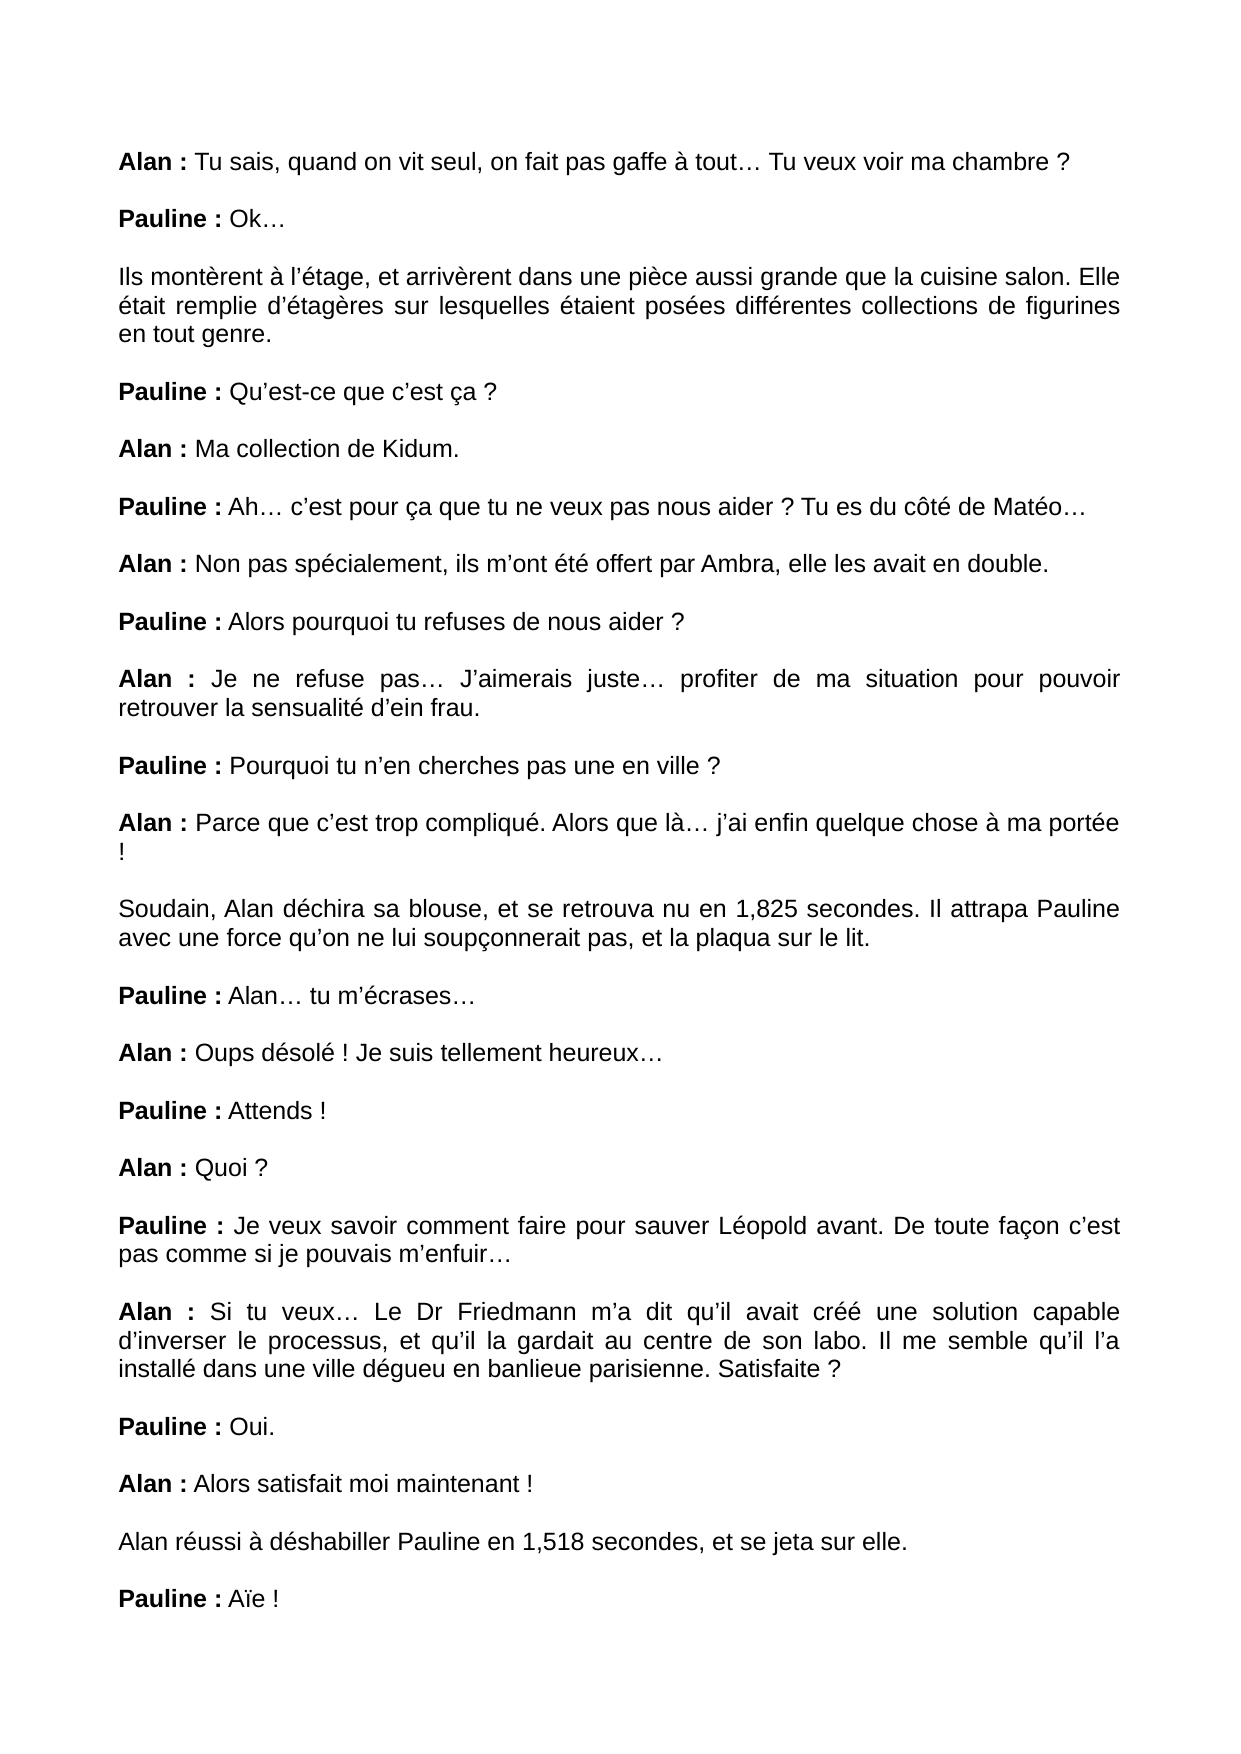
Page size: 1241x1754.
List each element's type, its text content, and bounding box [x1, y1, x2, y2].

text Alan : Non pas spécialement, ils m’ont été offert par Ambra, elle les avait en double. [118, 549, 1122, 578]
text Alan : Quoi ? [118, 1153, 1122, 1182]
text Alan : Parce que c’est trop compliqué. Alors que là… j’ai enfin quelque chose à ma portée ! [118, 808, 1122, 866]
text Pauline : Alan… tu m’écrases… [118, 981, 1122, 1009]
text Alan : Je ne refuse pas… J’aimerais juste… profiter de ma situation pour pouvoir retrouver la sensualité d’ein frau. [118, 664, 1122, 722]
text Alan : Si tu veux… Le Dr Friedmann m’a dit qu’il avait créé une solution capable d’inverser le processus, et qu’il la gardait au centre de son labo. Il me semble qu’il l’a installé dans une ville dégueu en banlieue parisienne. Satisfaite ? [118, 1297, 1122, 1383]
text Pauline : Je veux savoir comment faire pour sauver Léopold avant. De toute façon c’est pas comme si je pouvais m’enfuir… [118, 1211, 1122, 1268]
text Pauline : Qu’est-ce que c’est ça ? [118, 377, 1122, 406]
text Alan : Tu sais, quand on vit seul, on fait pas gaffe à tout… Tu veux voir ma chambre ? [118, 147, 1122, 176]
text Alan : Oups désolé ! Je suis tellement heureux… [118, 1038, 1122, 1067]
text Alan réussi à déshabiller Pauline en 1,518 secondes, et se jeta sur elle. [118, 1527, 1122, 1556]
text Ils montèrent à l’étage, et arrivèrent dans une pièce aussi grande que la cuisine salon. Elle était remplie d’étagères sur lesquelles étaient posées différentes collections de figurines en tout genre. [118, 262, 1122, 348]
text Pauline : Alors pourquoi tu refuses de nous aider ? [118, 607, 1122, 636]
text Soudain, Alan déchira sa blouse, et se retrouva nu en 1,825 secondes. Il attrapa Pauline avec une force qu’on ne lui soupçonnerait pas, et la plaqua sur le lit. [118, 894, 1122, 952]
text Pauline : Ok… [118, 204, 1122, 233]
text Pauline : Attends ! [118, 1096, 1122, 1124]
text Pauline : Pourquoi tu n’en cherches pas une en ville ? [118, 751, 1122, 779]
text Pauline : Oui. [118, 1412, 1122, 1441]
text Alan : Alors satisfait moi maintenant ! [118, 1469, 1122, 1498]
text Alan : Ma collection de Kidum. [118, 434, 1122, 463]
text Pauline : Aïe ! [118, 1584, 1122, 1613]
text Pauline : Ah… c’est pour ça que tu ne veux pas nous aider ? Tu es du côté de Matéo… [118, 492, 1122, 521]
